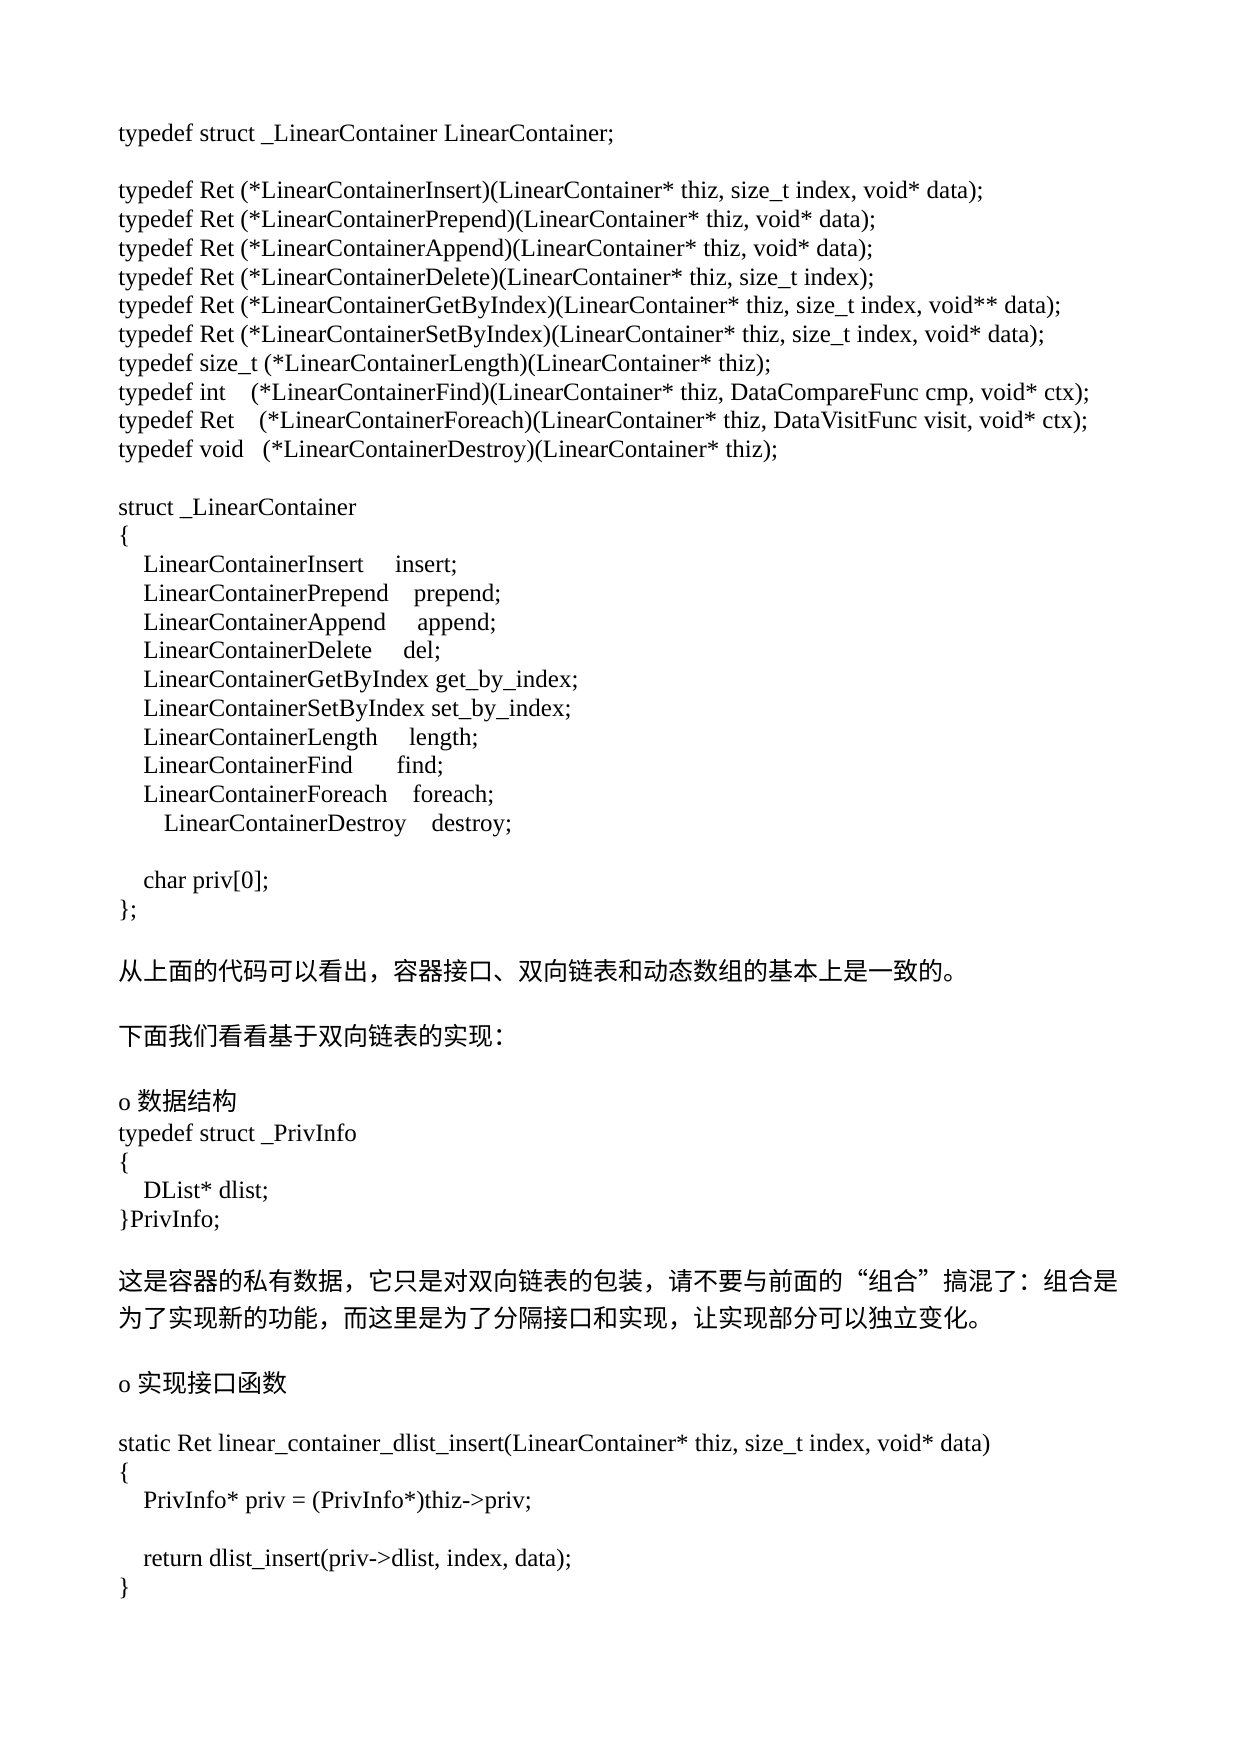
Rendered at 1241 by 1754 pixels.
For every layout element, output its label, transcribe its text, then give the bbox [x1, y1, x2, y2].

text LinearContainerLength length; [118, 722, 1122, 751]
text } [118, 1572, 1122, 1601]
text LinearContainerDestroy destroy; [118, 808, 1122, 837]
text DList* dlist; [118, 1176, 1122, 1204]
text typedef size_t (*LinearContainerLength)(LinearContainer* thiz); [118, 348, 1122, 377]
text LinearContainerGetByIndex get_by_index; [118, 664, 1122, 693]
text LinearContainerPrepend prepend; [118, 578, 1122, 607]
text typedef Ret (*LinearContainerPrepend)(LinearContainer* thiz, void* data); [118, 204, 1122, 233]
text }; [118, 894, 1122, 923]
text typedef Ret (*LinearContainerGetByIndex)(LinearContainer* thiz, size_t index, void** data); [118, 291, 1122, 319]
text { [118, 1147, 1122, 1176]
text typedef Ret (*LinearContainerSetByIndex)(LinearContainer* thiz, size_t index, void* data); [118, 319, 1122, 348]
text LinearContainerAppend append; [118, 607, 1122, 636]
text 从上面的代码可以看出，容器接口、双向链表和动态数组的基本上是一致的。 [118, 952, 1122, 988]
text char priv[0]; [118, 866, 1122, 894]
text o 数据结构 [118, 1082, 1122, 1118]
text PrivInfo* priv = (PrivInfo*)thiz->priv; [118, 1486, 1122, 1514]
text o 实现接口函数 [118, 1363, 1122, 1399]
text LinearContainerDelete del; [118, 636, 1122, 664]
text typedef Ret (*LinearContainerDelete)(LinearContainer* thiz, size_t index); [118, 262, 1122, 291]
text typedef void (*LinearContainerDestroy)(LinearContainer* thiz); [118, 434, 1122, 463]
text 这是容器的私有数据，它只是对双向链表的包装，请不要与前面的“组合”搞混了：组合是为了实现新的功能，而这里是为了分隔接口和实现，让实现部分可以独立变化。 [118, 1262, 1122, 1334]
text LinearContainerInsert insert; [118, 549, 1122, 578]
text struct _LinearContainer [118, 492, 1122, 521]
text typedef int (*LinearContainerFind)(LinearContainer* thiz, DataCompareFunc cmp, void* ctx); [118, 377, 1122, 406]
text LinearContainerSetByIndex set_by_index; [118, 693, 1122, 722]
text static Ret linear_container_dlist_insert(LinearContainer* thiz, size_t index, void* data) [118, 1428, 1122, 1457]
text typedef Ret (*LinearContainerInsert)(LinearContainer* thiz, size_t index, void* data); [118, 176, 1122, 204]
text }PrivInfo; [118, 1204, 1122, 1233]
text LinearContainerForeach foreach; [118, 779, 1122, 808]
text return dlist_insert(priv->dlist, index, data); [118, 1543, 1122, 1572]
text 下面我们看看基于双向链表的实现： [118, 1017, 1122, 1053]
text typedef struct _PrivInfo [118, 1118, 1122, 1147]
text LinearContainerFind find; [118, 751, 1122, 779]
text { [118, 1457, 1122, 1486]
text typedef Ret (*LinearContainerAppend)(LinearContainer* thiz, void* data); [118, 233, 1122, 262]
text { [118, 521, 1122, 549]
text typedef struct _LinearContainer LinearContainer; [118, 118, 1122, 147]
text typedef Ret (*LinearContainerForeach)(LinearContainer* thiz, DataVisitFunc visit, void* ctx); [118, 406, 1122, 434]
